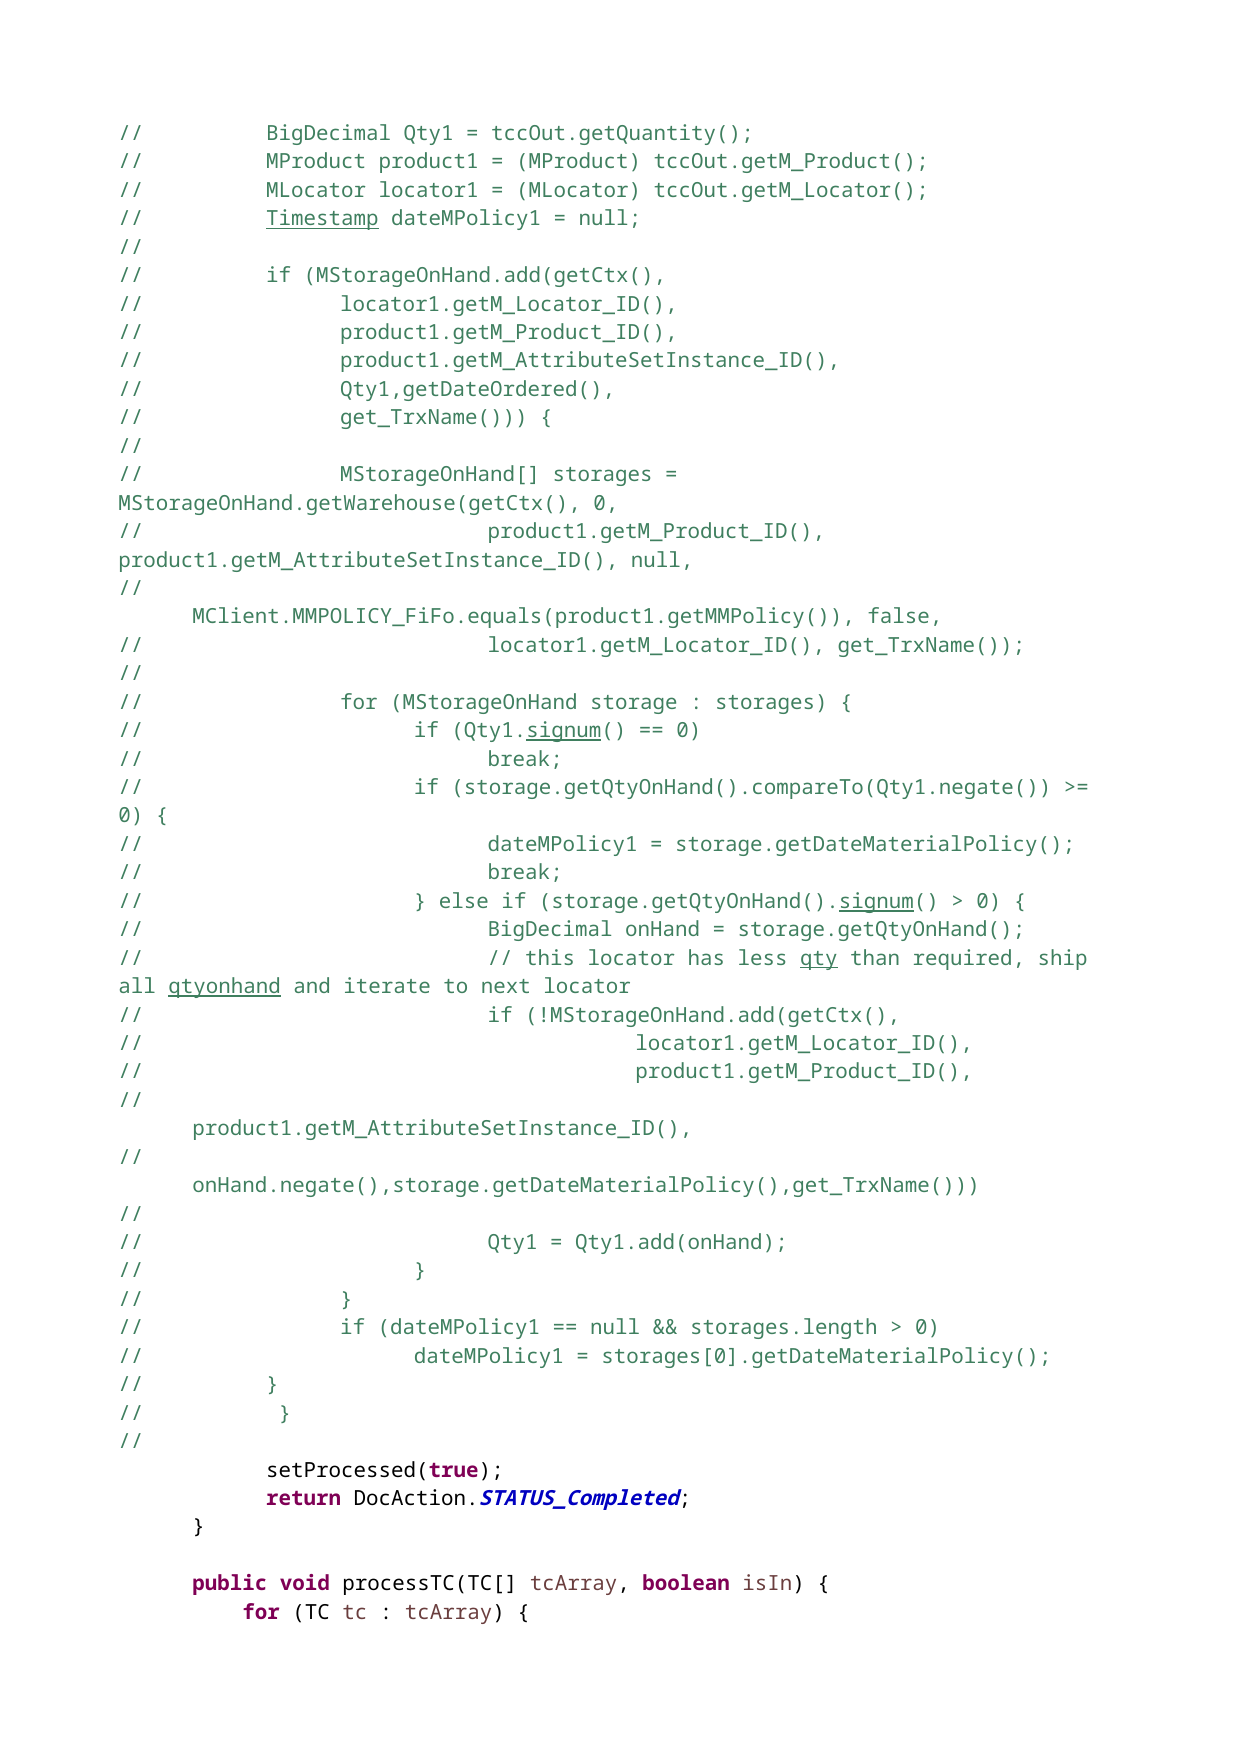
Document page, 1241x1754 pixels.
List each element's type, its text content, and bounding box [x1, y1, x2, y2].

text // locator1.getM_Locator_ID(), get_TrxName()); [118, 630, 1122, 658]
text // product1.getM_AttributeSetInstance_ID(), [118, 346, 1122, 374]
text // onHand.negate(),storage.getDateMaterialPolicy(),get_TrxName())) [118, 1142, 1122, 1199]
text // MClient.MMPOLICY_FiFo.equals(product1.getMMPolicy()), false, [118, 573, 1122, 630]
text // MStorageOnHand[] storages = MStorageOnHand.getWarehouse(getCtx(), 0, [118, 459, 1122, 516]
text // BigDecimal Qty1 = tccOut.getQuantity(); [118, 118, 1122, 147]
text // } else if (storage.getQtyOnHand().signum() > 0) { [118, 886, 1122, 914]
text // MLocator locator1 = (MLocator) tccOut.getM_Locator(); [118, 175, 1122, 203]
text // product1.getM_Product_ID(), [118, 317, 1122, 346]
text // } [118, 1369, 1122, 1398]
text // MProduct product1 = (MProduct) tccOut.getM_Product(); [118, 147, 1122, 175]
text // locator1.getM_Locator_ID(), [118, 1028, 1122, 1057]
text for (TC tc : tcArray) { [118, 1597, 1122, 1625]
text // get_TrxName())) { [118, 402, 1122, 431]
text // } [118, 1284, 1122, 1312]
text // if (dateMPolicy1 == null && storages.length > 0) [118, 1312, 1122, 1341]
text // product1.getM_Product_ID(), product1.getM_AttributeSetInstance_ID(), null, [118, 516, 1122, 573]
text // Timestamp dateMPolicy1 = null; [118, 203, 1122, 232]
text // for (MStorageOnHand storage : storages) { [118, 687, 1122, 715]
text // if (storage.getQtyOnHand().compareTo(Qty1.negate()) >= 0) { [118, 772, 1122, 829]
text // product1.getM_Product_ID(), [118, 1057, 1122, 1085]
text // break; [118, 744, 1122, 772]
text // dateMPolicy1 = storage.getDateMaterialPolicy(); [118, 829, 1122, 857]
text // if (Qty1.signum() == 0) [118, 715, 1122, 744]
text // // this locator has less qty than required, ship all qtyonhand and iterate to next locator [118, 943, 1122, 1000]
text // if (!MStorageOnHand.add(getCtx(), [118, 1000, 1122, 1028]
text // locator1.getM_Locator_ID(), [118, 289, 1122, 317]
text // break; [118, 857, 1122, 886]
text // [118, 431, 1122, 459]
text } [118, 1512, 1122, 1540]
text setProcessed(true); [118, 1455, 1122, 1483]
text // if (MStorageOnHand.add(getCtx(), [118, 260, 1122, 289]
text // product1.getM_AttributeSetInstance_ID(), [118, 1085, 1122, 1142]
text // } [118, 1256, 1122, 1284]
text // [118, 658, 1122, 687]
text // BigDecimal onHand = storage.getQtyOnHand(); [118, 914, 1122, 943]
text return DocAction.STATUS_Completed; [118, 1483, 1122, 1512]
text // [118, 1199, 1122, 1227]
text // Qty1,getDateOrdered(), [118, 374, 1122, 402]
text // [118, 232, 1122, 260]
text // Qty1 = Qty1.add(onHand); [118, 1227, 1122, 1256]
text // dateMPolicy1 = storages[0].getDateMaterialPolicy(); [118, 1341, 1122, 1369]
text public void processTC(TC[] tcArray, boolean isIn) { [118, 1568, 1122, 1597]
text // } [118, 1398, 1122, 1426]
text // [118, 1426, 1122, 1455]
